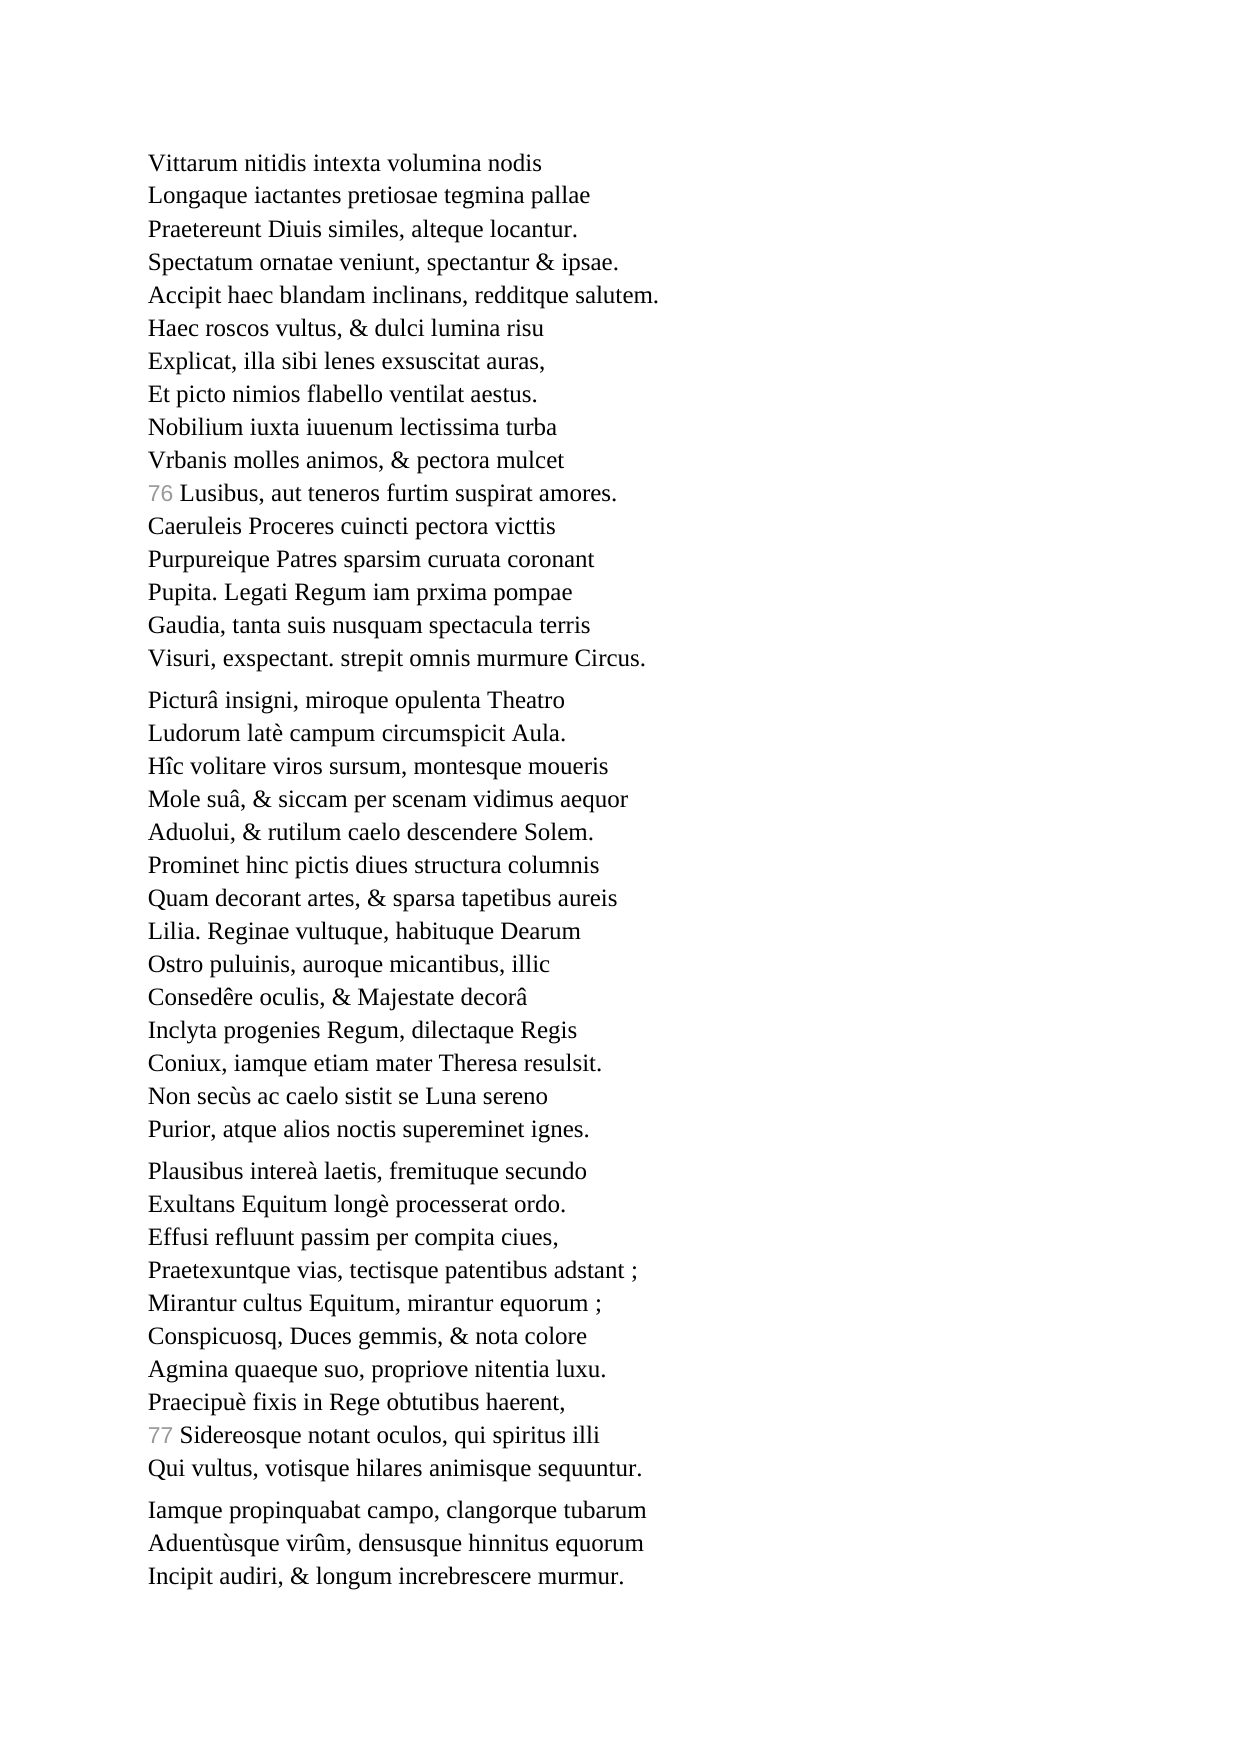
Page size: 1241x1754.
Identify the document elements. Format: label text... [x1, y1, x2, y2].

text Iamque propinquabat campo, clangorque tubarum Aduentùsque virûm, densusque hinnitus equorum Incipit audiri, & longum increbrescere murmur. [148, 1495, 1093, 1590]
text Vittarum nitidis intexta volumina nodis Longaque iactantes pretiosae tegmina pallae Praetereunt Diuis similes, alteque locantur. Spectatum ornatae veniunt, spectantur & ipsae. Accipit haec blandam inclinans, redditque salutem. Haec roscos vultus, & dulci lumina risu Explicat, illa sibi lenes exsuscitat auras, Et picto nimios flabello ventilat aestus. Nobilium iuxta iuuenum lectissima turba Vrbanis molles animos, & pectora mulcet 76 Lusibus, aut teneros furtim suspirat amores. Caeruleis Proceres cuincti pectora victtis Purpureique Patres sparsim curuata coronant Pupita. Legati Regum iam prxima pompae Gaudia, tanta suis nusquam spectacula terris Visuri, exspectant. strepit omnis murmure Circus. [148, 148, 1093, 672]
text Picturâ insigni, miroque opulenta Theatro Ludorum latè campum circumspicit Aula. Hîc volitare viros sursum, montesque moueris Mole suâ, & siccam per scenam vidimus aequor Aduolui, & rutilum caelo descendere Solem. Prominet hinc pictis diues structura columnis Quam decorant artes, & sparsa tapetibus aureis Lilia. Reginae vultuque, habituque Dearum Ostro puluinis, auroque micantibus, illic Consedêre oculis, & Majestate decorâ Inclyta progenies Regum, dilectaque Regis Coniux, iamque etiam mater Theresa resulsit. Non secùs ac caelo sistit se Luna sereno Purior, atque alios noctis supereminet ignes. [148, 685, 1093, 1143]
text Plausibus intereà laetis, fremituque secundo Exultans Equitum longè processerat ordo. Effusi refluunt passim per compita ciues, Praetexuntque vias, tectisque patentibus adstant ; Mirantur cultus Equitum, mirantur equorum ; Conspicuosq, Duces gemmis, & nota colore Agmina quaeque suo, propriove nitentia luxu. Praecipuè fixis in Rege obtutibus haerent, 77 Sidereosque notant oculos, qui spiritus illi Qui vultus, votisque hilares animisque sequuntur. [148, 1156, 1093, 1482]
